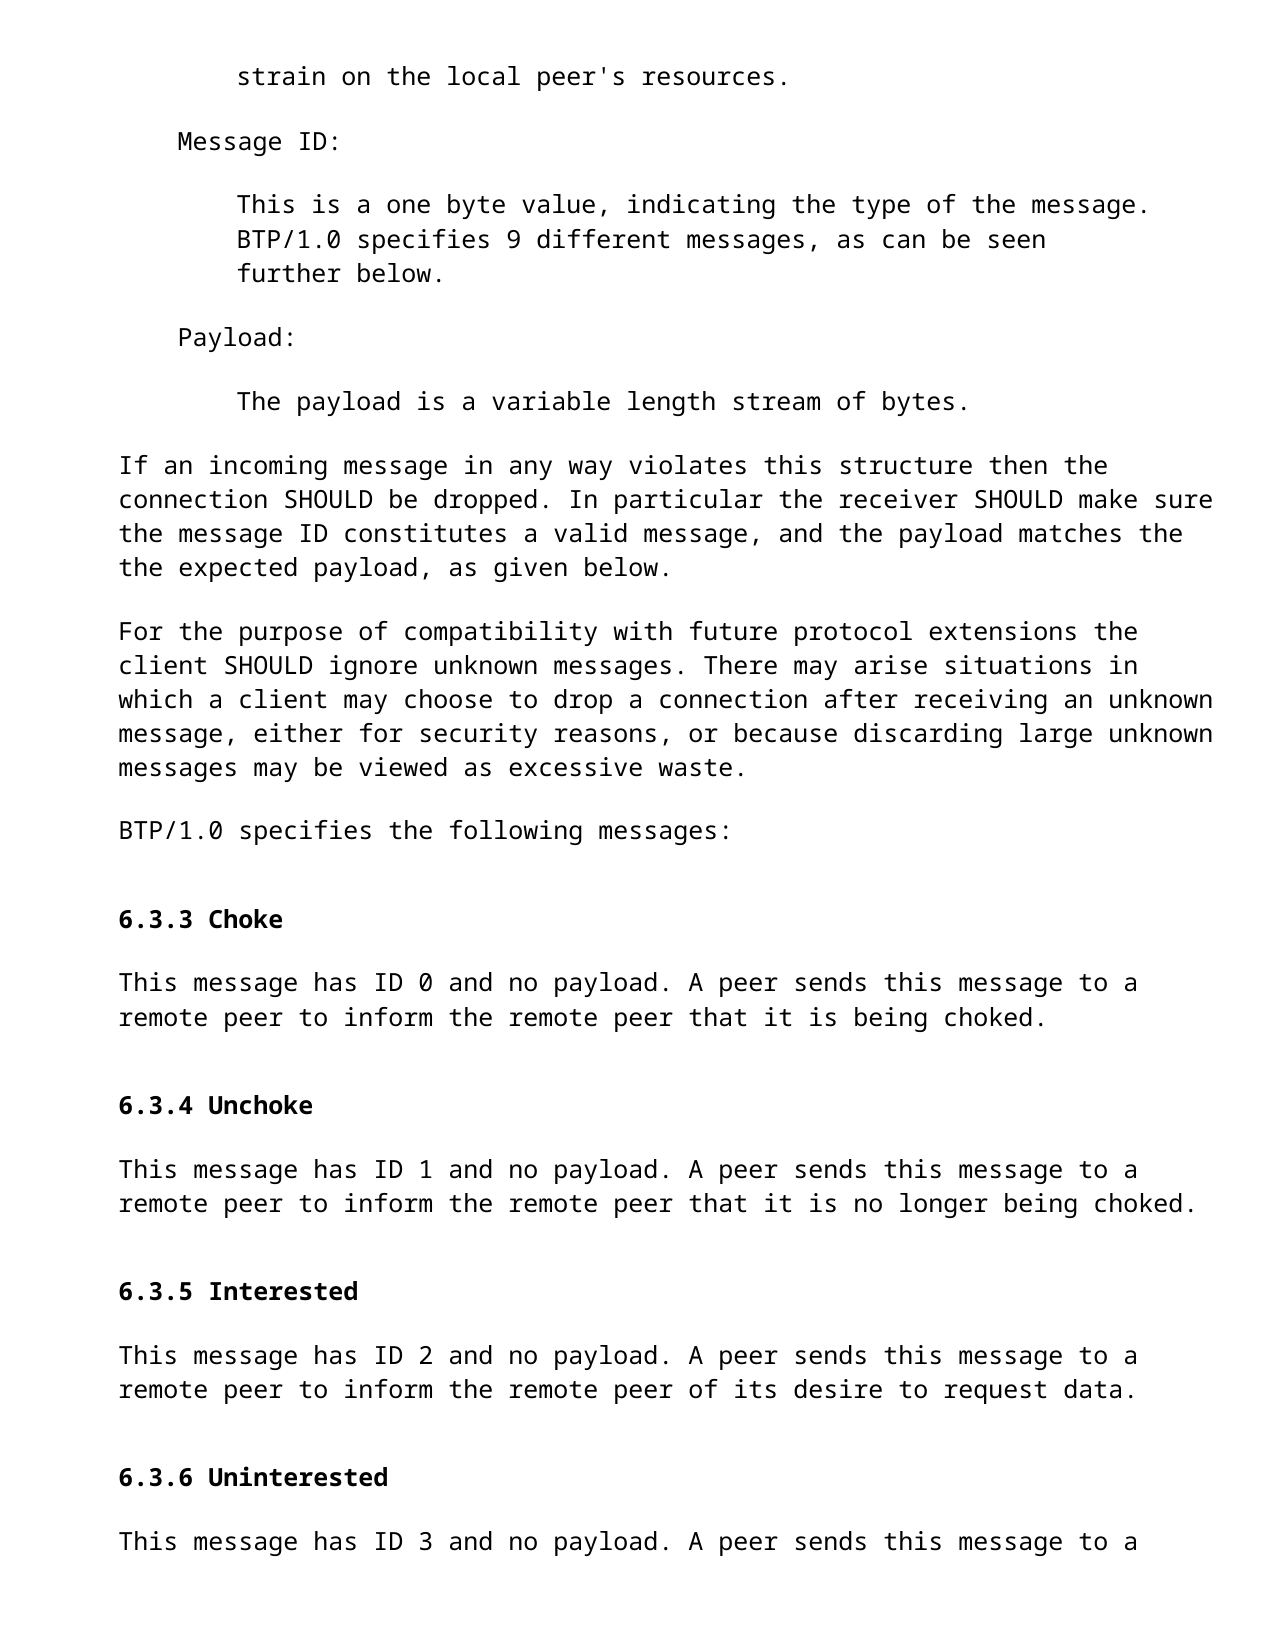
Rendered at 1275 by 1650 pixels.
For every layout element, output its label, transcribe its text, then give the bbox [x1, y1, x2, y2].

text BTP/1.0 specifies the following messages: [118, 813, 1216, 847]
subtitle 6.3.5 Interested [118, 1274, 1216, 1308]
subtitle 6.3.4 Unchoke [118, 1088, 1216, 1122]
text This message has ID 3 and no payload. A peer sends this message to a [118, 1523, 1216, 1558]
subtitle Payload: [177, 319, 1157, 353]
subtitle 6.3.6 Uninterested [118, 1460, 1216, 1494]
list strain on the local peer's resources. [236, 59, 1157, 93]
text This message has ID 1 and no payload. A peer sends this message to a remote peer to inform the remote peer that it is no longer being choked. [118, 1151, 1216, 1219]
text This message has ID 0 and no payload. A peer sends this message to a remote peer to inform the remote peer that it is being choked. [118, 965, 1216, 1033]
text For the purpose of compatibility with future protocol extensions the client SHOULD ignore unknown messages. There may arise situations in which a client may choose to drop a connection after receiving an unknown message, either for security reasons, or because discarding large unknown messages may be viewed as excessive waste. [118, 613, 1216, 783]
subtitle Message ID: [177, 123, 1157, 157]
text This message has ID 2 and no payload. A peer sends this message to a remote peer to inform the remote peer of its desire to request data. [118, 1337, 1216, 1406]
list The payload is a variable length stream of bytes. [236, 383, 1157, 417]
list This is a one byte value, indicating the type of the message. BTP/1.0 specifies 9 different messages, as can be seen further below. [236, 187, 1157, 289]
text If an incoming message in any way violates this structure then the connection SHOULD be dropped. In particular the receiver SHOULD make sure the message ID constitutes a valid message, and the payload matches the the expected payload, as given below. [118, 447, 1216, 584]
subtitle 6.3.3 Choke [118, 902, 1216, 936]
